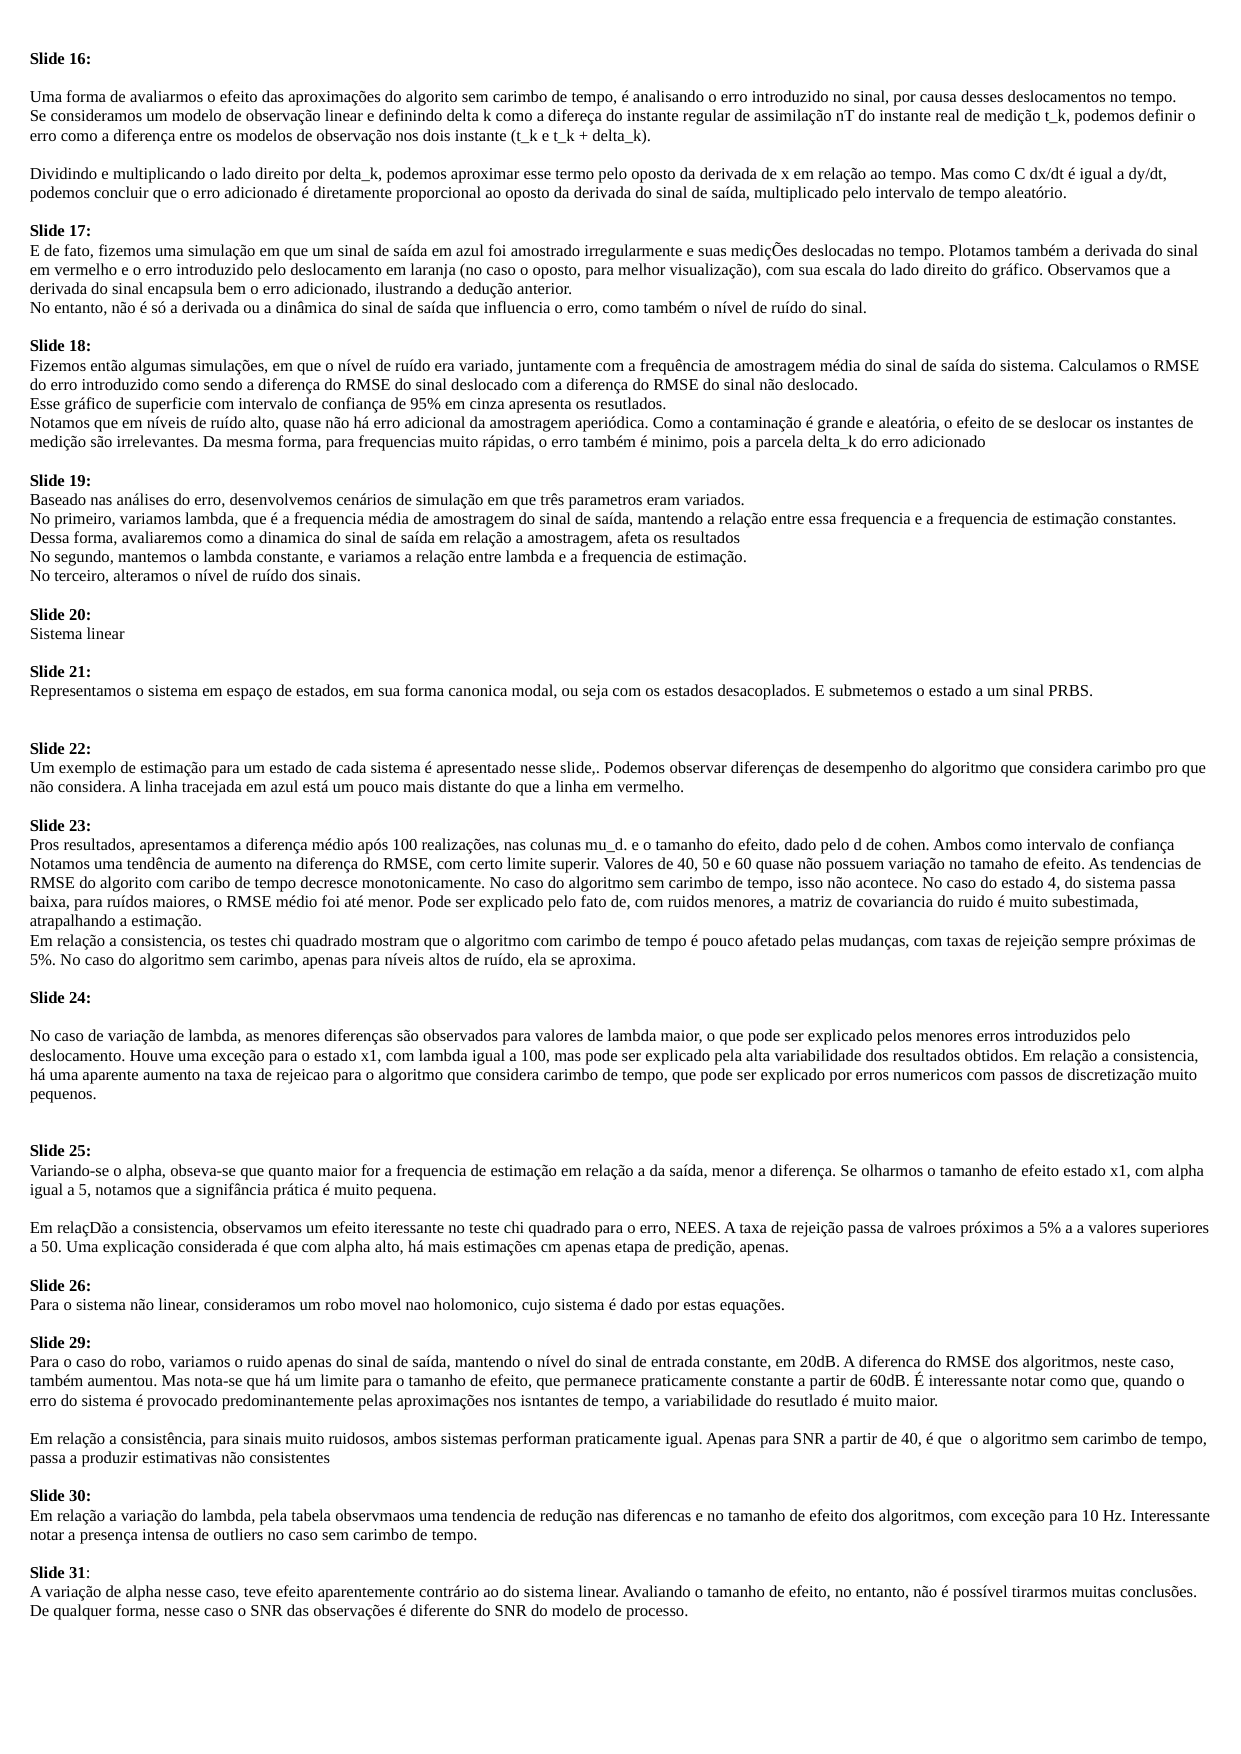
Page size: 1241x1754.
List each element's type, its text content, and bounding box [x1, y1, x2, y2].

text Para o sistema não linear, consideramos um robo movel nao holomonico, cujo sistema é dado por estas equações. [29, 1294, 1211, 1314]
text Slide 21: [29, 662, 1211, 681]
text No segundo, mantemos o lambda constante, e variamos a relação entre lambda e a frequencia de estimação. [29, 547, 1211, 566]
text E de fato, fizemos uma simulação em que um sinal de saída em azul foi amostrado irregularmente e suas mediçÕes deslocadas no tempo. Plotamos também a derivada do sinal em vermelho e o erro introduzido pelo deslocamento em laranja (no caso o oposto, para melhor visualização), com sua escala do lado direito do gráfico. Observamos que a derivada do sinal encapsula bem o erro adicionado, ilustrando a dedução anterior. [29, 240, 1211, 298]
text Uma forma de avaliarmos o efeito das aproximações do algorito sem carimbo de tempo, é analisando o erro introduzido no sinal, por causa desses deslocamentos no tempo. [29, 87, 1211, 106]
text Slide 18: [29, 336, 1211, 355]
text Variando-se o alpha, obseva-se que quanto maior for a frequencia de estimação em relação a da saída, menor a diferença. Se olharmos o tamanho de efeito estado x1, com alpha igual a 5, notamos que a signifância prática é muito pequena. [29, 1160, 1211, 1199]
text Se consideramos um modelo de observação linear e definindo delta k como a difereça do instante regular de assimilação nT do instante real de medição t_k, podemos definir o erro como a diferença entre os modelos de observação nos dois instante (t_k e t_k + delta_k). [29, 106, 1211, 144]
text Slide 24: [29, 988, 1211, 1007]
text Baseado nas análises do erro, desenvolvemos cenários de simulação em que três parametros eram variados. [29, 489, 1211, 509]
text A variação de alpha nesse caso, teve efeito aparentemente contrário ao do sistema linear. Avaliando o tamanho de efeito, no entanto, não é possível tirarmos muitas conclusões. [29, 1582, 1211, 1601]
text Em relaçDão a consistencia, observamos um efeito iteressante no teste chi quadrado para o erro, NEES. A taxa de rejeição passa de valroes próximos a 5% a a valores superiores a 50. Uma explicação considerada é que com alpha alto, há mais estimações cm apenas etapa de predição, apenas. [29, 1218, 1211, 1256]
text No entanto, não é só a derivada ou a dinâmica do sinal de saída que influencia o erro, como também o nível de ruído do sinal. [29, 298, 1211, 317]
text Slide 26: [29, 1275, 1211, 1294]
text Slide 22: [29, 739, 1211, 758]
text Slide 20: [29, 604, 1211, 624]
text No primeiro, variamos lambda, que é a frequencia média de amostragem do sinal de saída, mantendo a relação entre essa frequencia e a frequencia de estimação constantes. Dessa forma, avaliaremos como a dinamica do sinal de saída em relação a amostragem, afeta os resultados [29, 509, 1211, 547]
text Um exemplo de estimação para um estado de cada sistema é apresentado nesse slide,. Podemos observar diferenças de desempenho do algoritmo que considera carimbo pro que não considera. A linha tracejada em azul está um pouco mais distante do que a linha em vermelho. [29, 758, 1211, 796]
text Para o caso do robo, variamos o ruido apenas do sinal de saída, mantendo o nível do sinal de entrada constante, em 20dB. A diferenca do RMSE dos algoritmos, neste caso, também aumentou. Mas nota-se que há um limite para o tamanho de efeito, que permanece praticamente constante a partir de 60dB. É interessante notar como que, quando o erro do sistema é provocado predominantemente pelas aproximações nos isntantes de tempo, a variabilidade do resutlado é muito maior. [29, 1352, 1211, 1409]
text Representamos o sistema em espaço de estados, em sua forma canonica modal, ou seja com os estados desacoplados. E submetemos o estado a um sinal PRBS. [29, 681, 1211, 700]
text Em relação a consistencia, os testes chi quadrado mostram que o algoritmo com carimbo de tempo é pouco afetado pelas mudanças, com taxas de rejeição sempre próximas de 5%. No caso do algoritmo sem carimbo, apenas para níveis altos de ruído, ela se aproxima. [29, 930, 1211, 969]
text Fizemos então algumas simulações, em que o nível de ruído era variado, juntamente com a frequência de amostragem média do sinal de saída do sistema. Calculamos o RMSE do erro introduzido como sendo a diferença do RMSE do sinal deslocado com a diferença do RMSE do sinal não deslocado. [29, 355, 1211, 394]
text No terceiro, alteramos o nível de ruído dos sinais. [29, 566, 1211, 585]
text Notamos uma tendência de aumento na diferença do RMSE, com certo limite superir. Valores de 40, 50 e 60 quase não possuem variação no tamaho de efeito. As tendencias de RMSE do algorito com caribo de tempo decresce monotonicamente. No caso do algoritmo sem carimbo de tempo, isso não acontece. No caso do estado 4, do sistema passa baixa, para ruídos maiores, o RMSE médio foi até menor. Pode ser explicado pelo fato de, com ruidos menores, a matriz de covariancia do ruido é muito subestimada, atrapalhando a estimação. [29, 854, 1211, 930]
text De qualquer forma, nesse caso o SNR das observações é diferente do SNR do modelo de processo. [29, 1601, 1211, 1620]
text Slide 23: [29, 815, 1211, 834]
text Slide 19: [29, 470, 1211, 489]
text Slide 31: [29, 1563, 1211, 1582]
text Slide 25: [29, 1141, 1211, 1160]
text Dividindo e multiplicando o lado direito por delta_k, podemos aproximar esse termo pelo oposto da derivada de x em relação ao tempo. Mas como C dx/dt é igual a dy/dt, podemos concluir que o erro adicionado é diretamente proporcional ao oposto da derivada do sinal de saída, multiplicado pelo intervalo de tempo aleatório. [29, 164, 1211, 202]
text Em relação a consistência, para sinais muito ruidosos, ambos sistemas performan praticamente igual. Apenas para SNR a partir de 40, é que o algoritmo sem carimbo de tempo, passa a produzir estimativas não consistentes [29, 1429, 1211, 1467]
text Slide 17: [29, 221, 1211, 240]
text Slide 29: [29, 1333, 1211, 1352]
text Slide 16: [29, 49, 1211, 68]
text Pros resultados, apresentamos a diferença médio após 100 realizações, nas colunas mu_d. e o tamanho do efeito, dado pelo d de cohen. Ambos como intervalo de confiança [29, 834, 1211, 854]
text Esse gráfico de superficie com intervalo de confiança de 95% em cinza apresenta os resutlados. [29, 394, 1211, 413]
text Em relação a variação do lambda, pela tabela observmaos uma tendencia de redução nas diferencas e no tamanho de efeito dos algoritmos, com exceção para 10 Hz. Interessante notar a presença intensa de outliers no caso sem carimbo de tempo. [29, 1505, 1211, 1544]
text Sistema linear [29, 624, 1211, 643]
text Slide 30: [29, 1486, 1211, 1505]
text No caso de variação de lambda, as menores diferenças são observados para valores de lambda maior, o que pode ser explicado pelos menores erros introduzidos pelo deslocamento. Houve uma exceção para o estado x1, com lambda igual a 100, mas pode ser explicado pela alta variabilidade dos resultados obtidos. Em relação a consistencia, há uma aparente aumento na taxa de rejeicao para o algoritmo que considera carimbo de tempo, que pode ser explicado por erros numericos com passos de discretização muito pequenos. [29, 1026, 1211, 1103]
text Notamos que em níveis de ruído alto, quase não há erro adicional da amostragem aperiódica. Como a contaminação é grande e aleatória, o efeito de se deslocar os instantes de medição são irrelevantes. Da mesma forma, para frequencias muito rápidas, o erro também é minimo, pois a parcela delta_k do erro adicionado [29, 413, 1211, 451]
